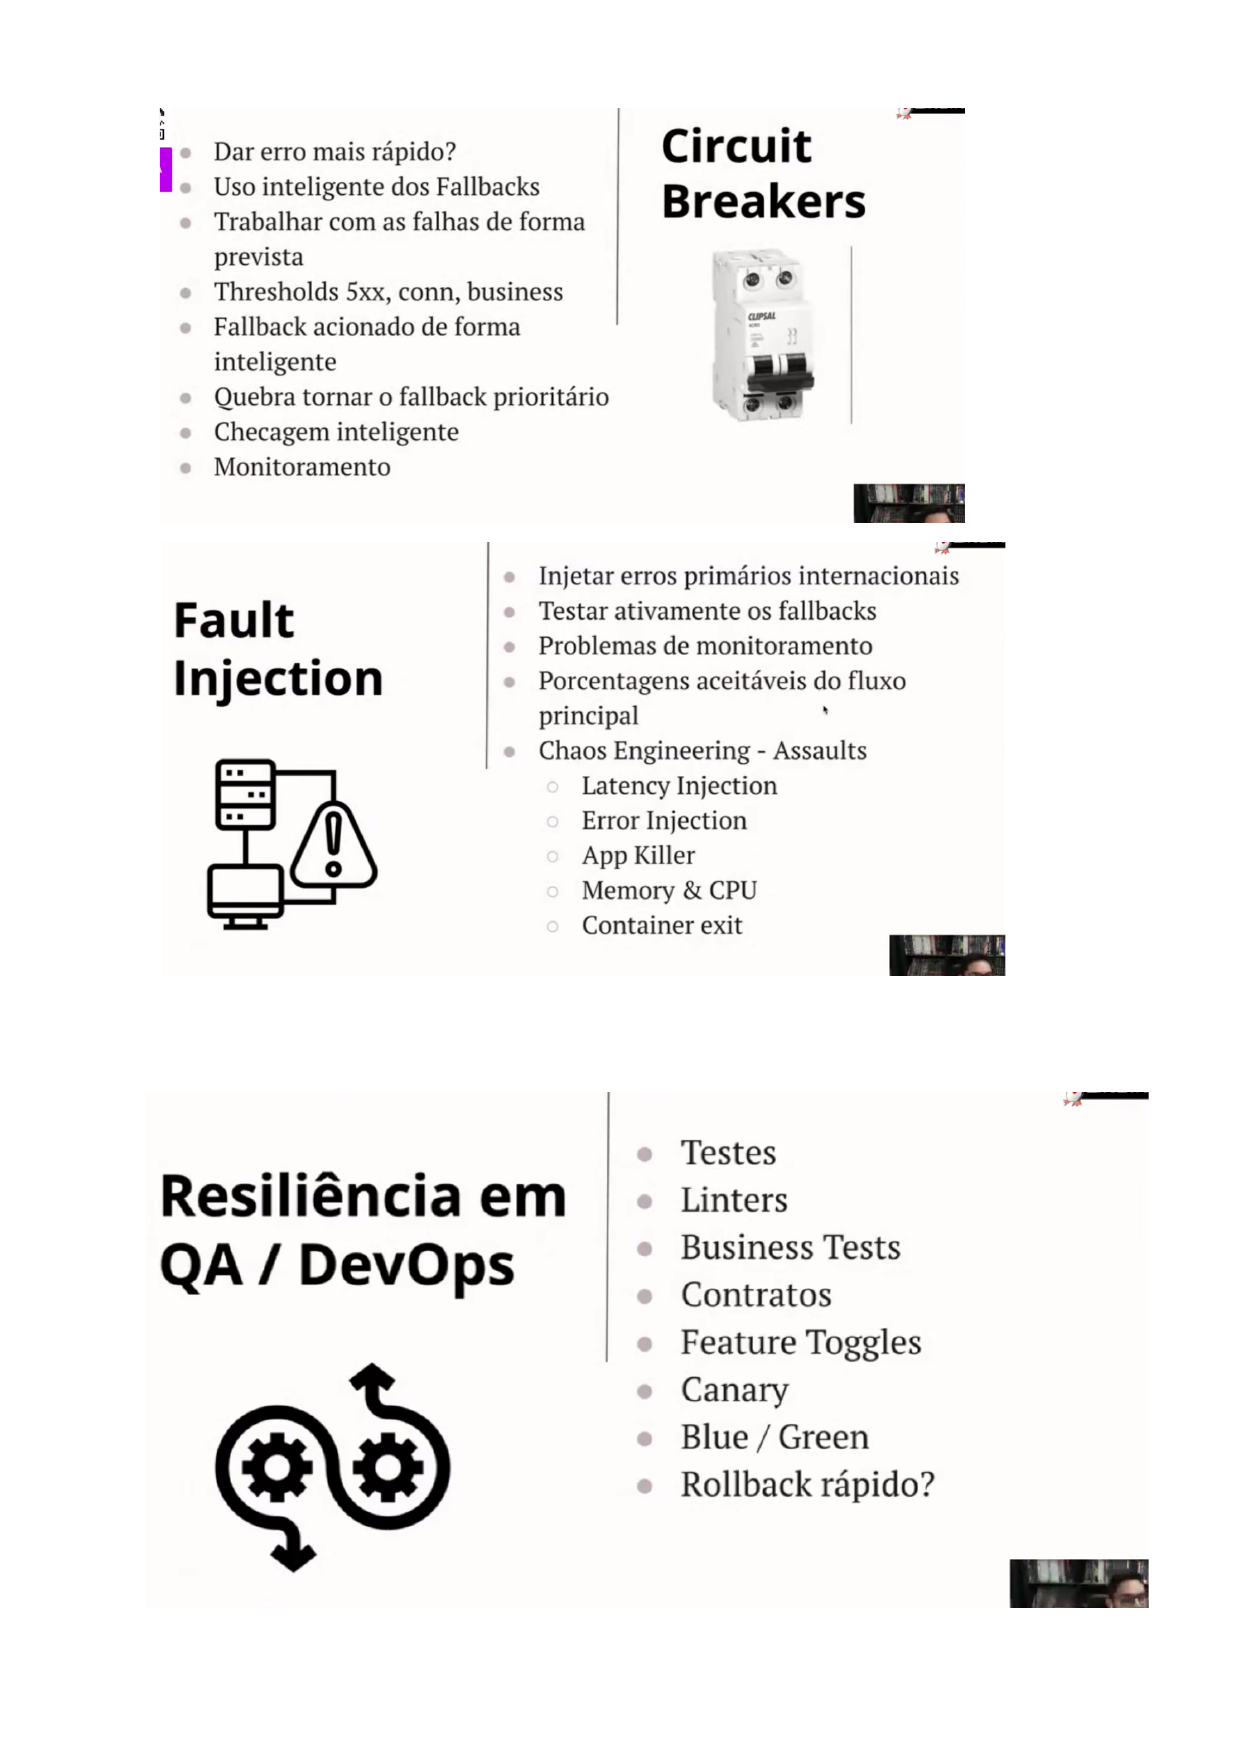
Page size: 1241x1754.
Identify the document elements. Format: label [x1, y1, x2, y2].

picture [159, 108, 965, 523]
picture [162, 542, 1006, 976]
picture [144, 1092, 1149, 1608]
